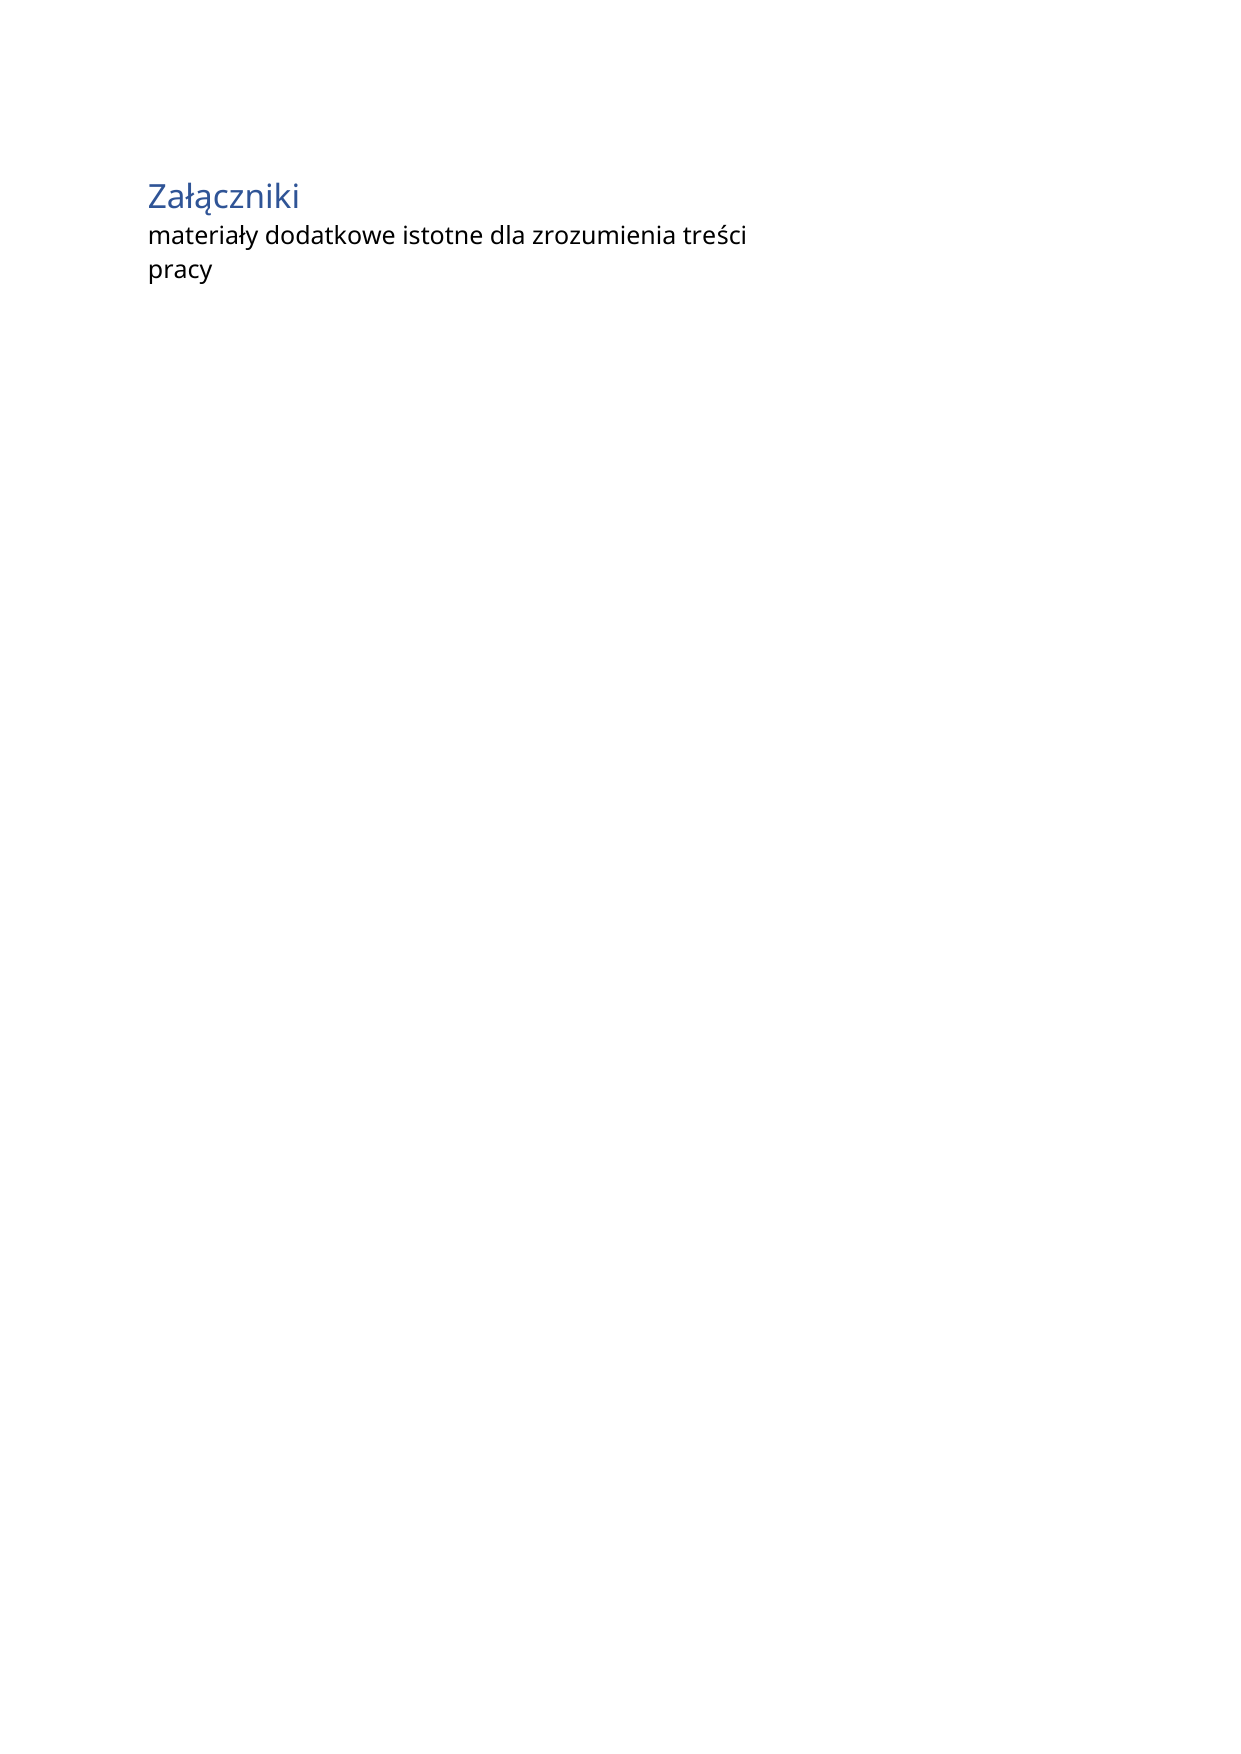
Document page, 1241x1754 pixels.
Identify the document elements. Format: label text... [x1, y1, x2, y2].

text materiały dodatkowe istotne dla zrozumienia treści [148, 218, 1093, 252]
subtitle Załączniki [148, 173, 1093, 218]
text pracy [148, 252, 1093, 286]
